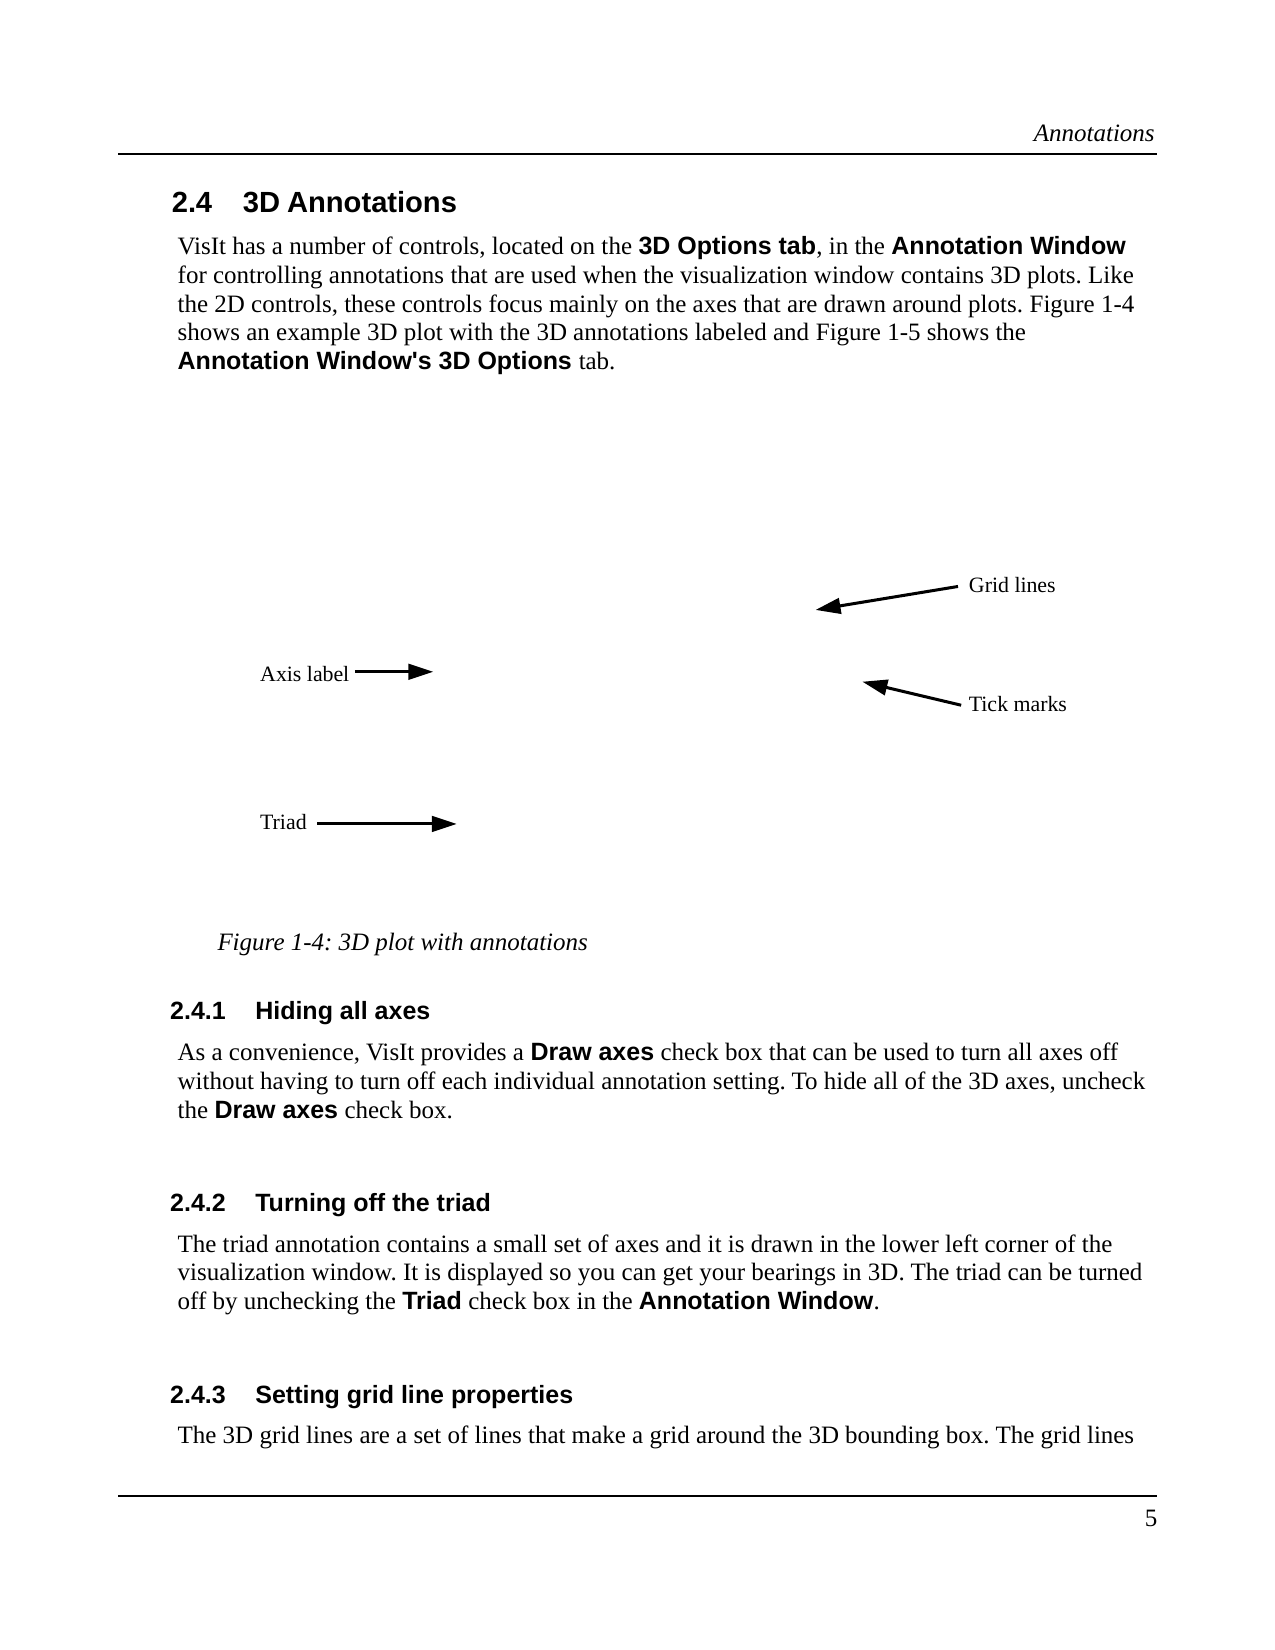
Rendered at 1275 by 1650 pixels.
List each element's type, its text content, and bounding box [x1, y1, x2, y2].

text Figure 1-4: 3D plot with annotations [217, 399, 1117, 956]
text The triad annotation contains a small set of axes and it is drawn in the lower left corner of the visualization window. It is displayed so you can get your bearings in 3D. The triad can be turned off by unchecking the Triad check box in the Annotation Window. [177, 1229, 1157, 1315]
text [217, 956, 1117, 969]
subtitle 3D Annotations [163, 185, 1157, 218]
subtitle Hiding all axes [163, 439, 1157, 1025]
text VisIt has a number of controls, located on the 3D Options tab, in the Annotation Window for controlling annotations that are used when the visualization window contains 3D plots. Like the 2D controls, these controls focus mainly on the axes that are drawn around plots. Figure 1-4 shows an example 3D plot with the 3D annotations labeled and Figure 1-5 shows the Annotation Window's 3D Options tab. [177, 231, 1157, 375]
text The 3D grid lines are a set of lines that make a grid around the 3D bounding box. The grid lines [177, 1420, 1157, 1449]
text As a convenience, VisIt provides a Draw axes check box that can be used to turn all axes off without having to turn off each individual annotation setting. To hide all of the 3D axes, uncheck the Draw axes check box. [177, 1037, 1157, 1123]
text [217, 387, 1117, 399]
subtitle Setting grid line properties [163, 1379, 1157, 1408]
subtitle Turning off the triad [163, 1188, 1157, 1217]
